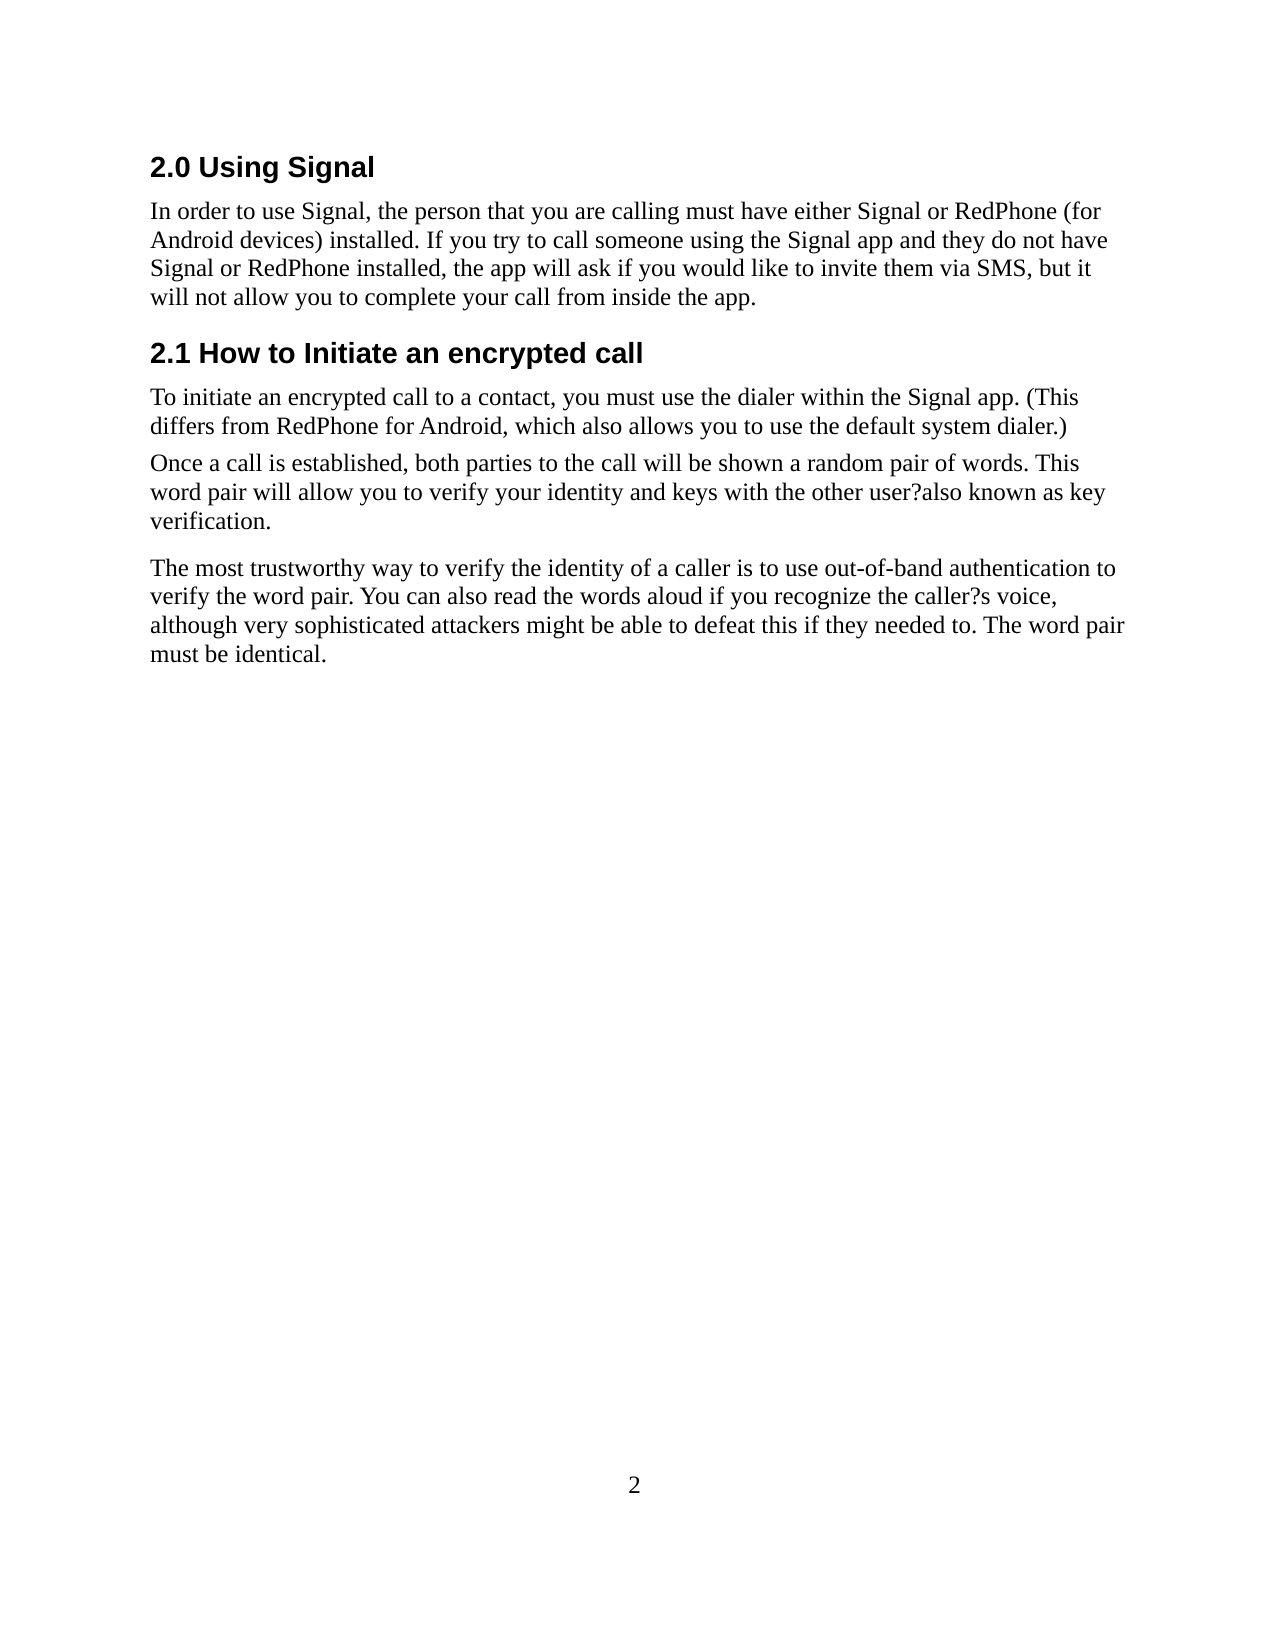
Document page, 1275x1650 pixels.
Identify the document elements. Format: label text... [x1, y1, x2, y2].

text The most trustworthy way to verify the identity of a caller is to use out-of-band authentication to verify the word pair. You can also read the words aloud if you recognize the caller?s voice, although very sophisticated attackers might be able to defeat this if they needed to. The word pair must be identical. [150, 553, 1125, 668]
subtitle 2.0 Using Signal [150, 150, 1125, 183]
text In order to use Signal, the person that you are calling must have either Signal or RedPhone (for Android devices) installed. If you try to call someone using the Signal app and they do not have Signal or RedPhone installed, the app will ask if you would like to invite them via SMS, but it will not allow you to complete your call from inside the app. [150, 196, 1125, 311]
text To initiate an encrypted call to a contact, you must use the dialer within the Signal app. (This differs from RedPhone for Android, which also allows you to use the default system dialer.) [150, 382, 1125, 439]
text Once a call is established, both parties to the call will be shown a random pair of words. This word pair will allow you to verify your identity and keys with the other user?also known as key verification. [150, 448, 1125, 535]
subtitle 2.1 How to Initiate an encrypted call [150, 336, 1125, 369]
